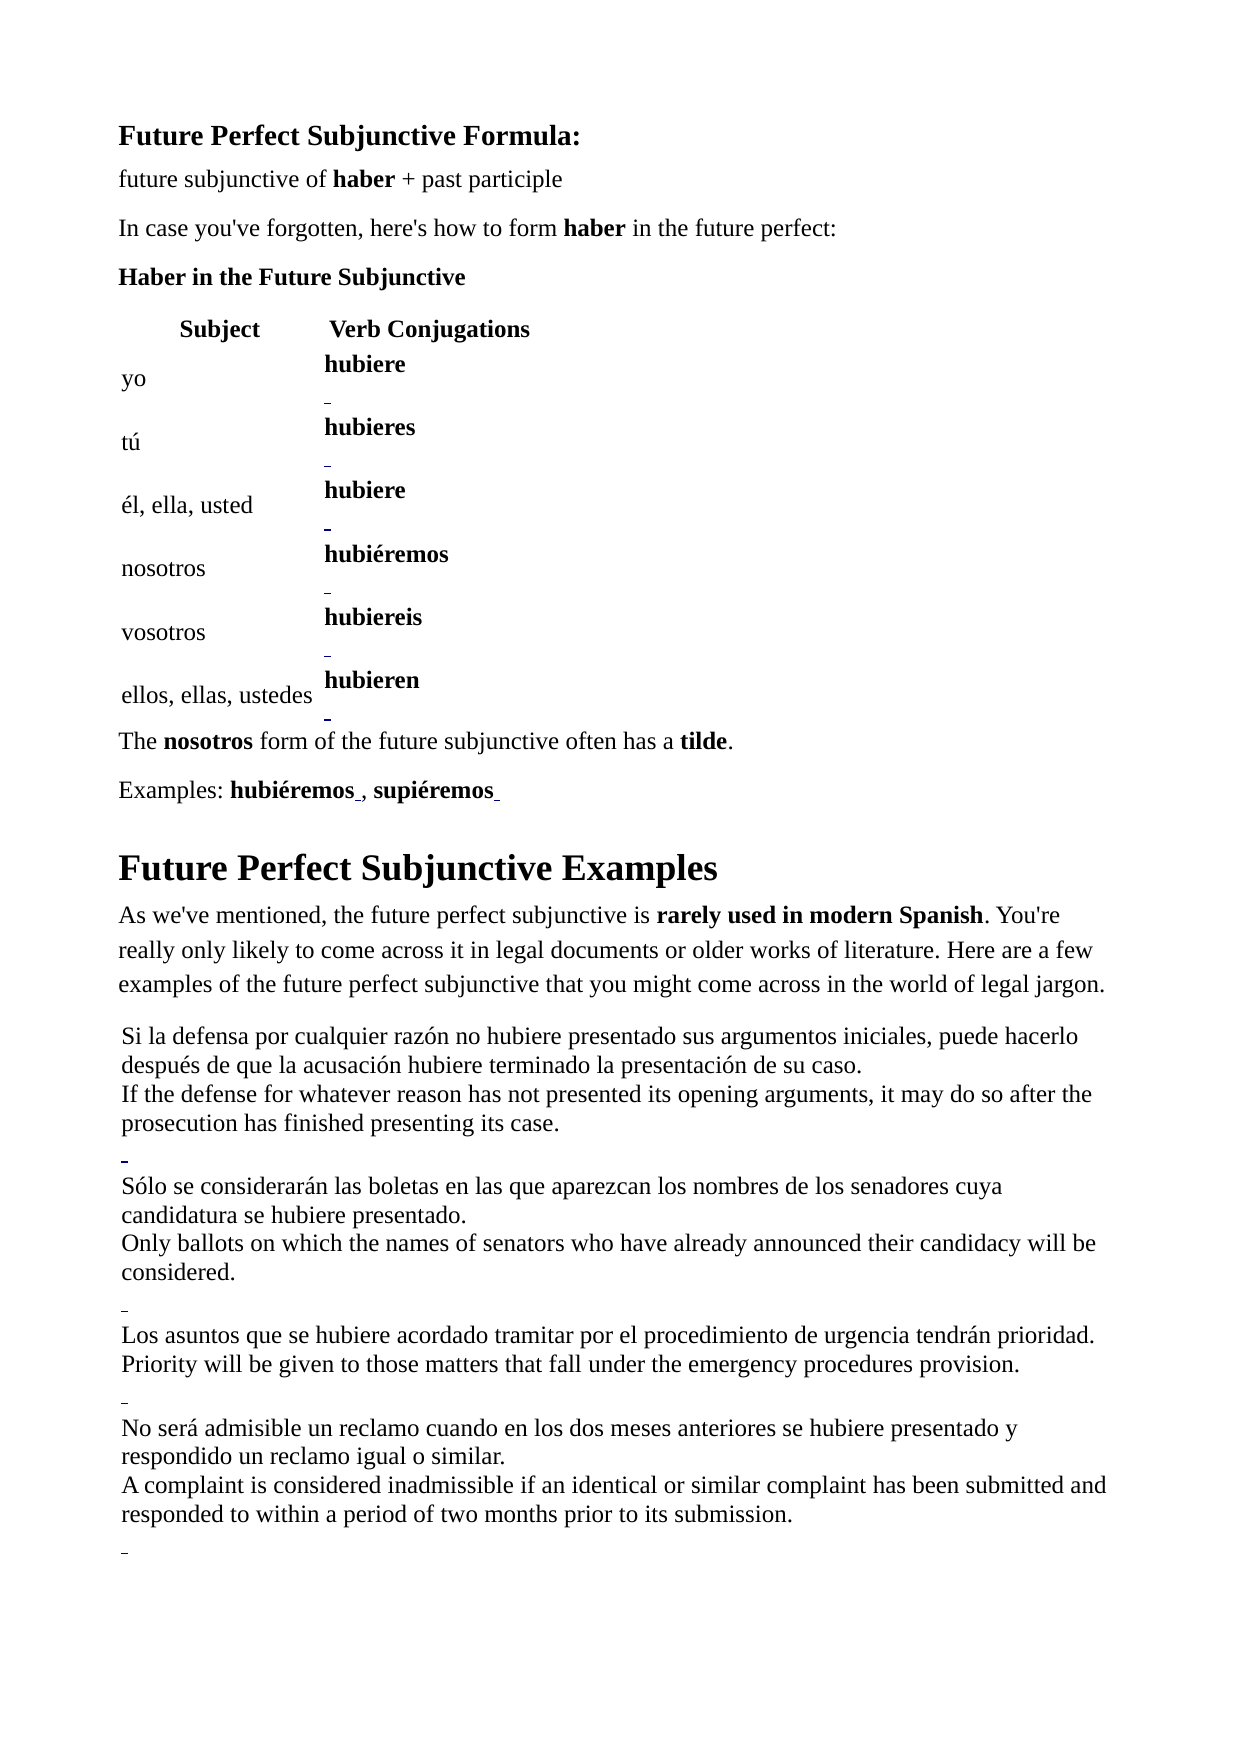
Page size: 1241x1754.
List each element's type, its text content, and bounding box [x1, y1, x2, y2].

text The nosotros form of the future subjunctive often has a tilde. [118, 726, 1122, 755]
text Examples: hubiéremos , supiéremos [118, 775, 1122, 804]
table_cell tú [118, 409, 321, 473]
table_cell él, ella, usted [118, 473, 321, 536]
table_cell hubieren [321, 663, 538, 726]
table_header Si la defensa por cualquier razón no hubiere presentado sus argumentos iniciales, puede hacerlo después de que la acusación hubiere terminado la presentación de su caso. If the defense for whatever reason has not presented its opening arguments, it may do so after the prosecution has finished presenting its case. [118, 1019, 1122, 1168]
table_header Los asuntos que se hubiere acordado tramitar por el procedimiento de urgencia tendrán prioridad. Priority will be given to those matters that fall under the emergency procedures provision. [118, 1318, 1106, 1410]
table_cell vosotros [118, 599, 321, 663]
text future subjunctive of haber + past participle [118, 164, 1122, 193]
table_cell hubiere [321, 473, 538, 536]
text In case you've forgotten, here's how to form haber in the future perfect: [118, 213, 1122, 242]
table_cell ellos, ellas, ustedes [118, 663, 321, 726]
table_cell yo [118, 346, 321, 409]
text As we've mentioned, the future perfect subjunctive is rarely used in modern Spanish. You're really only likely to come across it in legal documents or older works of literature. Here are a few examples of the future perfect subjunctive that you might come across in the world of legal jargon. [118, 901, 1122, 998]
table_cell nosotros [118, 536, 321, 599]
table_header No será admisible un reclamo cuando en los dos meses anteriores se hubiere presentado y respondido un reclamo igual o similar. A complaint is considered inadmissible if an identical or similar complaint has been submitted and responded to within a period of two months prior to its submission. [118, 1410, 1122, 1559]
text Haber in the Future Subjunctive [118, 262, 1122, 291]
table_header Verb Conjugations [321, 311, 538, 346]
table_header Sólo se considerarán las boletas en las que aparezcan los nombres de los senadores cuya candidatura se hubiere presentado. Only ballots on which the names of senators who have already announced their candidacy will be considered. [118, 1168, 1122, 1318]
subtitle Future Perfect Subjunctive Formula: [118, 118, 1122, 152]
table_cell hubiere [321, 346, 538, 409]
subtitle Future Perfect Subjunctive Examples [118, 845, 1122, 888]
table_cell hubiereis [321, 599, 538, 663]
table_cell hubieres [321, 409, 538, 473]
table_cell hubiéremos [321, 536, 538, 599]
table_header Subject [118, 311, 321, 346]
